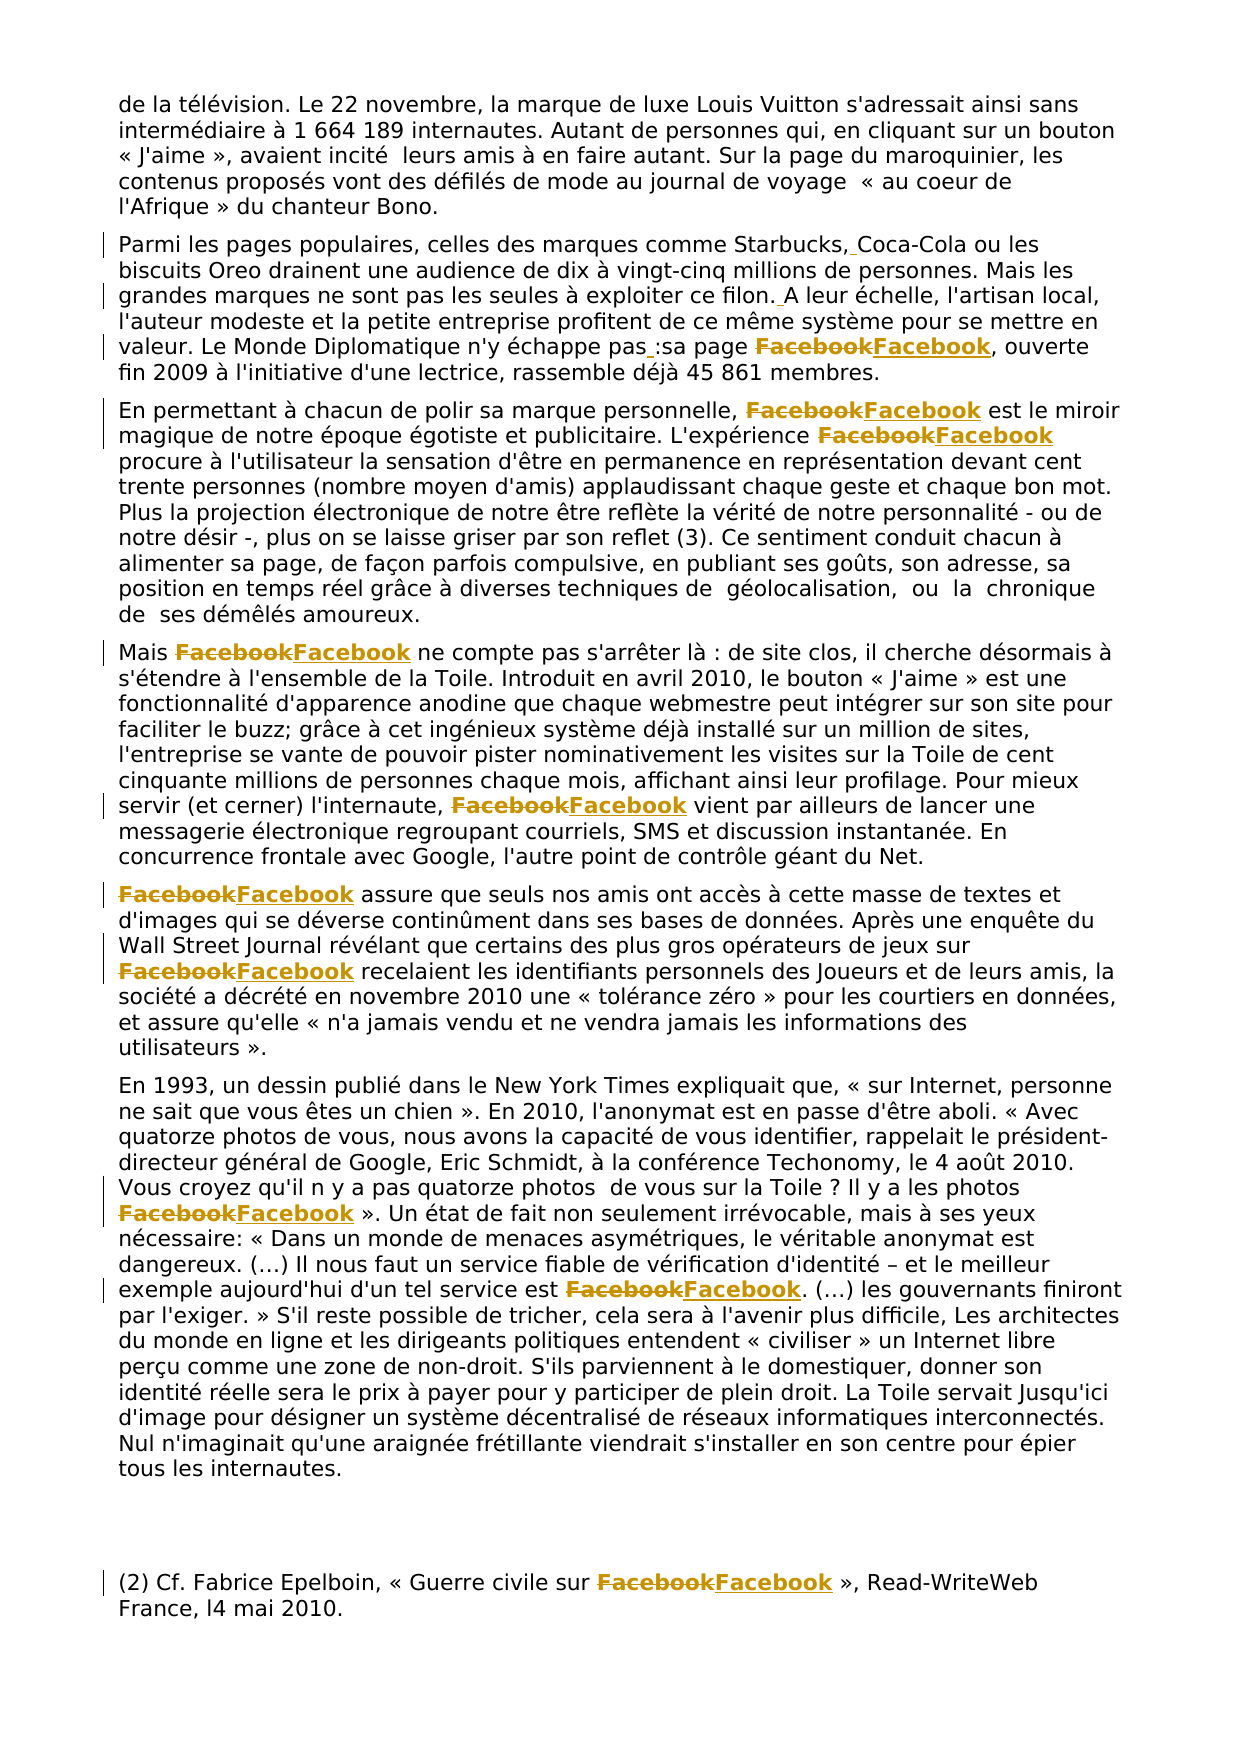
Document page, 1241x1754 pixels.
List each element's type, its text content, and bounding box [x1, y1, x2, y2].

text Facebook assure que seuls nos amis ont accès à cette masse de textes et d'images qui se déverse continûment dans ses bases de données. Après une enquête du Wall Street Journal révélant que certains des plus gros opérateurs de jeux sur Facebook recelaient les identifiants personnels des Joueurs et de leurs amis, la société a décrété en novembre 2010 une « tolérance zéro » pour les courtiers en données, et assure qu'elle « n'a jamais vendu et ne vendra jamais les informations des utilisateurs ». [118, 882, 1122, 1061]
text de la télévision. Le 22 novembre, la marque de luxe Louis Vuitton s'adressait ainsi sans intermédiaire à 1 664 189 internautes. Autant de personnes qui, en cliquant sur un bouton « J'aime », avaient incité leurs amis à en faire autant. Sur la page du maroquinier, les contenus proposés vont des défilés de mode au journal de voyage « au coeur de l'Afrique » du chanteur Bono. [118, 92, 1122, 220]
text (2) Cf. Fabrice Epelboin, « Guerre civile sur Facebook », Read-WriteWeb France, l4 mai 2010. [118, 1570, 1122, 1621]
text Mais Facebook ne compte pas s'arrêter là : de site clos, il cherche désormais à s'étendre à l'ensemble de la Toile. Introduit en avril 2010, le bouton « J'aime » est une fonctionnalité d'apparence anodine que chaque webmestre peut intégrer sur son site pour faciliter le buzz; grâce à cet ingénieux système déjà installé sur un million de sites, l'entreprise se vante de pouvoir pister nominativement les visites sur la Toile de cent cinquante millions de personnes chaque mois, aﬀichant ainsi leur profilage. Pour mieux servir (et cerner) l'internaute, Facebook vient par ailleurs de lancer une messagerie électronique regroupant courriels, SMS et discussion instantanée. En concurrence frontale avec Google, l'autre point de contrôle géant du Net. [118, 640, 1122, 870]
text Parmi les pages populaires, celles des marques comme Starbucks, Coca-Cola ou les biscuits Oreo drainent une audience de dix à vingt-cinq millions de personnes. Mais les grandes marques ne sont pas les seules à exploiter ce filon. A leur échelle, l'artisan local, l'auteur modeste et la petite entreprise profitent de ce même système pour se mettre en valeur. Le Monde Diplomatique n'y échappe pas :sa page Facebook, ouverte fin 2009 à l'initiative d'une lectrice, rassemble déjà 45 861 membres. [118, 232, 1122, 385]
text En 1993, un dessin publié dans le New York Times expliquait que, « sur Internet, personne ne sait que vous êtes un chien ». En 2010, l'anonymat est en passe d'être aboli. « Avec quatorze photos de vous, nous avons la capacité de vous identifier, rappelait le président-directeur général de Google, Eric Schmidt, à la conférence Techonomy, le 4 août 2010. Vous croyez qu'il n y a pas quatorze photos de vous sur la Toile ? Il y a les photos Facebook ». Un état de fait non seulement irrévocable, mais à ses yeux nécessaire: « Dans un monde de menaces asymétriques, le véritable anonymat est dangereux. (…) Il nous faut un service fiable de vérification d'identité – et le meilleur exemple aujourd'hui d'un tel service est Facebook. (…) les gouvernants finiront par l'exiger. » S'il reste possible de tricher, cela sera à l'avenir plus difficile, Les architectes du monde en ligne et les dirigeants politiques entendent « civiliser » un Internet libre perçu comme une zone de non-droit. S'ils parviennent à le domestiquer, donner son identité réelle sera le prix à payer pour y participer de plein droit. La Toile servait Jusqu'ici d'image pour désigner un système décentralisé de réseaux informatiques interconnectés. Nul n'imaginait qu'une araignée frétillante viendrait s'installer en son centre pour épier tous les internautes. [118, 1073, 1122, 1482]
text En permettant à chacun de polir sa marque personnelle, Facebook est le miroir magique de notre époque égotiste et publicitaire. L'expérience Facebook procure à l'utilisateur la sensation d'être en permanence en représentation devant cent trente personnes (nombre moyen d'amis) applaudissant chaque geste et chaque bon mot. Plus la projection électronique de notre être reflète la vérité de notre personnalité - ou de notre désir -, plus on se laisse griser par son reflet (3). Ce sentiment conduit chacun à alimenter sa page, de façon parfois compulsive, en publiant ses goûts, son adresse, sa position en temps réel grâce à diverses techniques de géolocalisation, ou la chronique de ses démêlés amoureux. [118, 398, 1122, 628]
